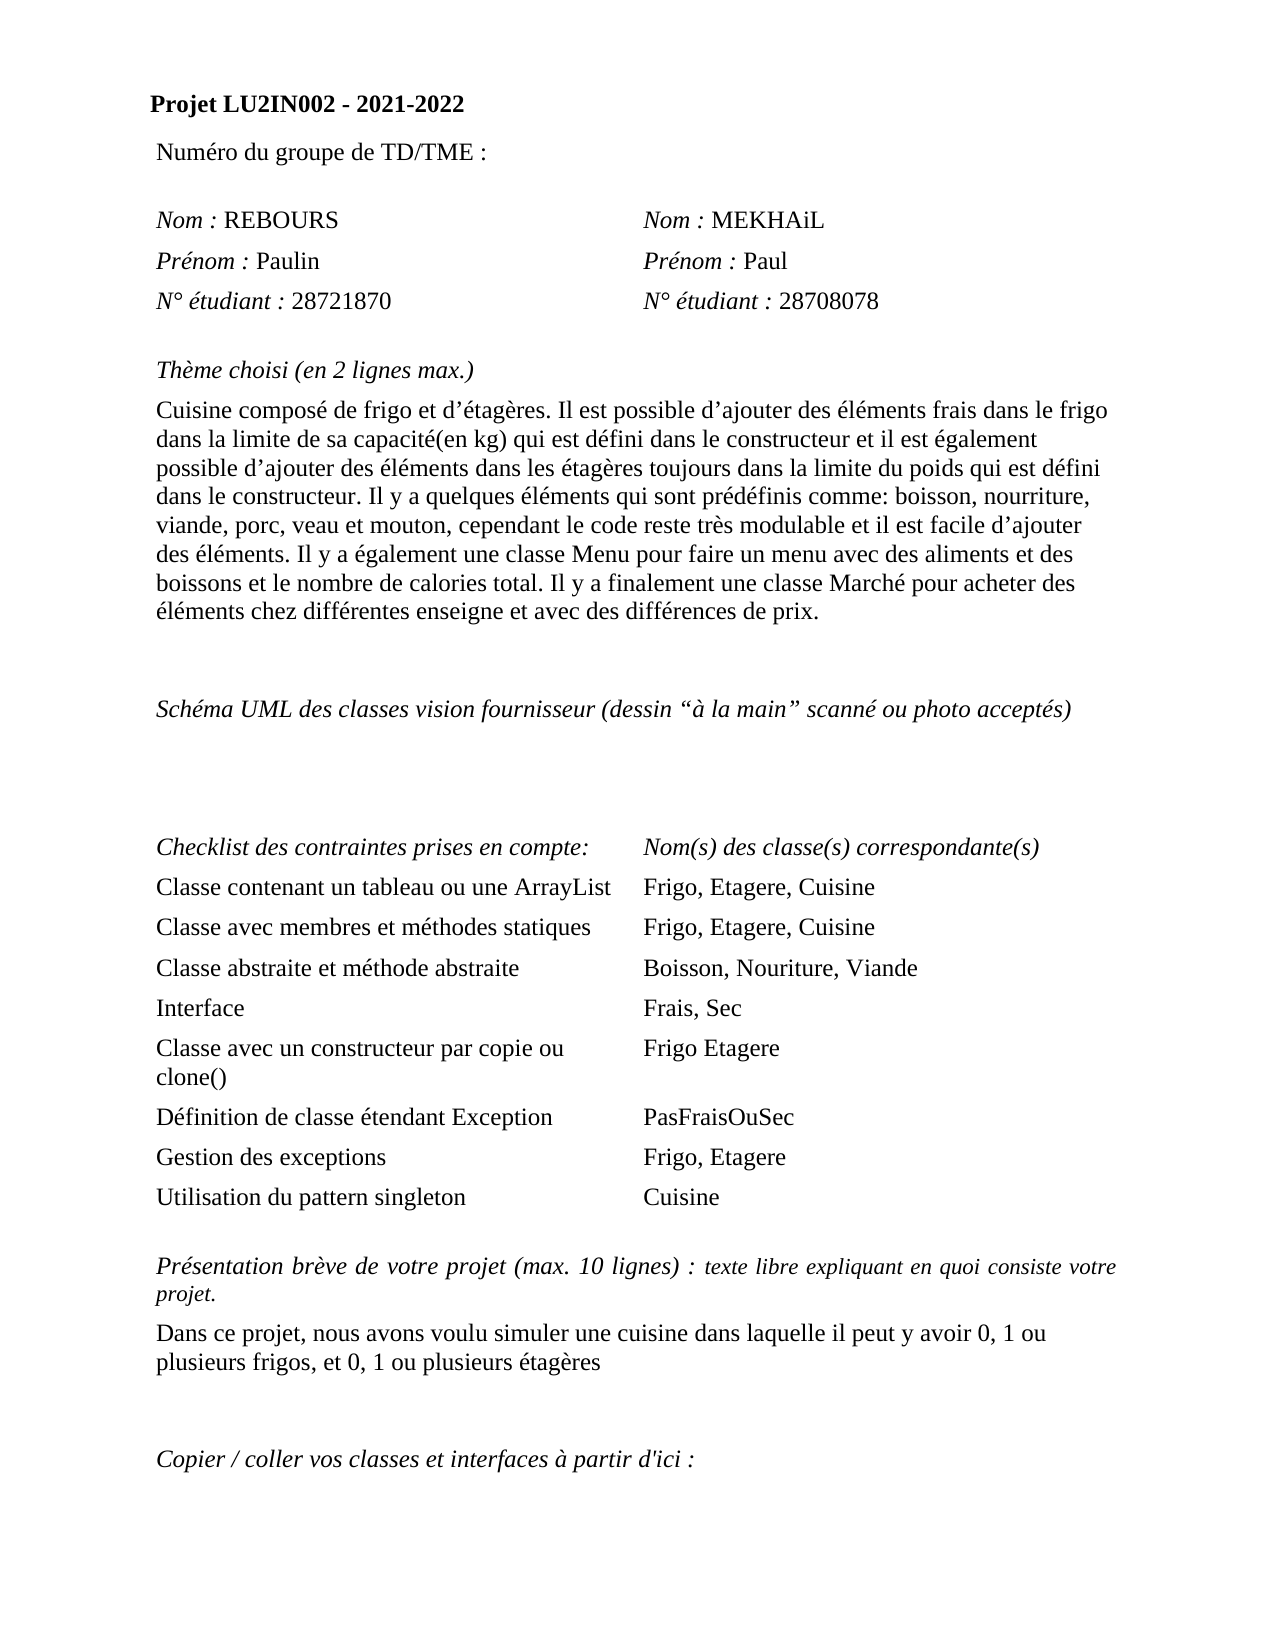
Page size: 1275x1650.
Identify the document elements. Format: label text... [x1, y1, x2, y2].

table_header Schéma UML des classes vision fournisseur (dessin “à la main” scanné ou photo acceptés) [150, 688, 1125, 728]
table_cell [150, 729, 1125, 797]
table_cell Cuisine [638, 1177, 1125, 1217]
table_cell N° étudiant : 28708078 [638, 280, 1125, 320]
table_cell Classe avec membres et méthodes statiques [150, 907, 637, 947]
table_cell Gestion des exceptions [150, 1136, 637, 1177]
table_cell Boisson, Nouriture, Viande [638, 947, 1125, 987]
table_header Nom(s) des classe(s) correspondante(s) [638, 826, 1125, 866]
table_header Thème choisi (en 2 lignes max.) [150, 349, 1125, 389]
table_cell Frigo, Etagere [638, 1136, 1125, 1177]
table_cell Classe contenant un tableau ou une ArrayList [150, 866, 637, 907]
table_header Nom : REBOURS [150, 200, 637, 240]
table_cell PasFraisOuSec [638, 1096, 1125, 1136]
table_cell Dans ce projet, nous avons voulu simuler une cuisine dans laquelle il peut y avoir 0, 1 ou plusieurs frigos, et 0, 1 ou plusieurs étagères [150, 1312, 1125, 1410]
table_cell N° étudiant : 28721870 [150, 280, 637, 320]
table_cell Frigo Etagere [638, 1027, 1125, 1096]
table_header Présentation brève de votre projet (max. 10 lignes) : texte libre expliquant en quoi consiste votre projet. [150, 1246, 1125, 1312]
table_cell Interface [150, 987, 637, 1027]
table_header Nom : MEKHAiL [638, 200, 1125, 240]
table_cell Cuisine composé de frigo et d’étagères. Il est possible d’ajouter des éléments frais dans le frigo dans la limite de sa capacité(en kg) qui est défini dans le constructeur et il est également possible d’ajouter des éléments dans les étagères toujours dans la limite du poids qui est défini dans le constructeur. Il y a quelques éléments qui sont prédéfinis comme: boisson, nourriture, viande, porc, veau et mouton, cependant le code reste très modulable et il est facile d’ajouter des éléments. Il y a également une classe Menu pour faire un menu avec des aliments et des boissons et le nombre de calories total. Il y a finalement une classe Marché pour acheter des éléments chez différentes enseigne et avec des différences de prix. [150, 389, 1125, 659]
table_header Checklist des contraintes prises en compte: [150, 826, 637, 866]
table_cell Utilisation du pattern singleton [150, 1177, 637, 1217]
table_cell Frigo, Etagere, Cuisine [638, 907, 1125, 947]
table_cell Classe abstraite et méthode abstraite [150, 947, 637, 987]
table_cell Définition de classe étendant Exception [150, 1096, 637, 1136]
table_cell Prénom : Paul [638, 240, 1125, 280]
table_header Copier / coller vos classes et interfaces à partir d'ici : [150, 1439, 1125, 1508]
table_header Numéro du groupe de TD/TME : [150, 131, 1125, 171]
text Projet LU2IN002 - 2021-2022 [150, 89, 1125, 118]
table_cell Frais, Sec [638, 987, 1125, 1027]
table_cell Frigo, Etagere, Cuisine [638, 866, 1125, 907]
table_cell Prénom : Paulin [150, 240, 637, 280]
table_cell Classe avec un constructeur par copie ou clone() [150, 1027, 637, 1096]
